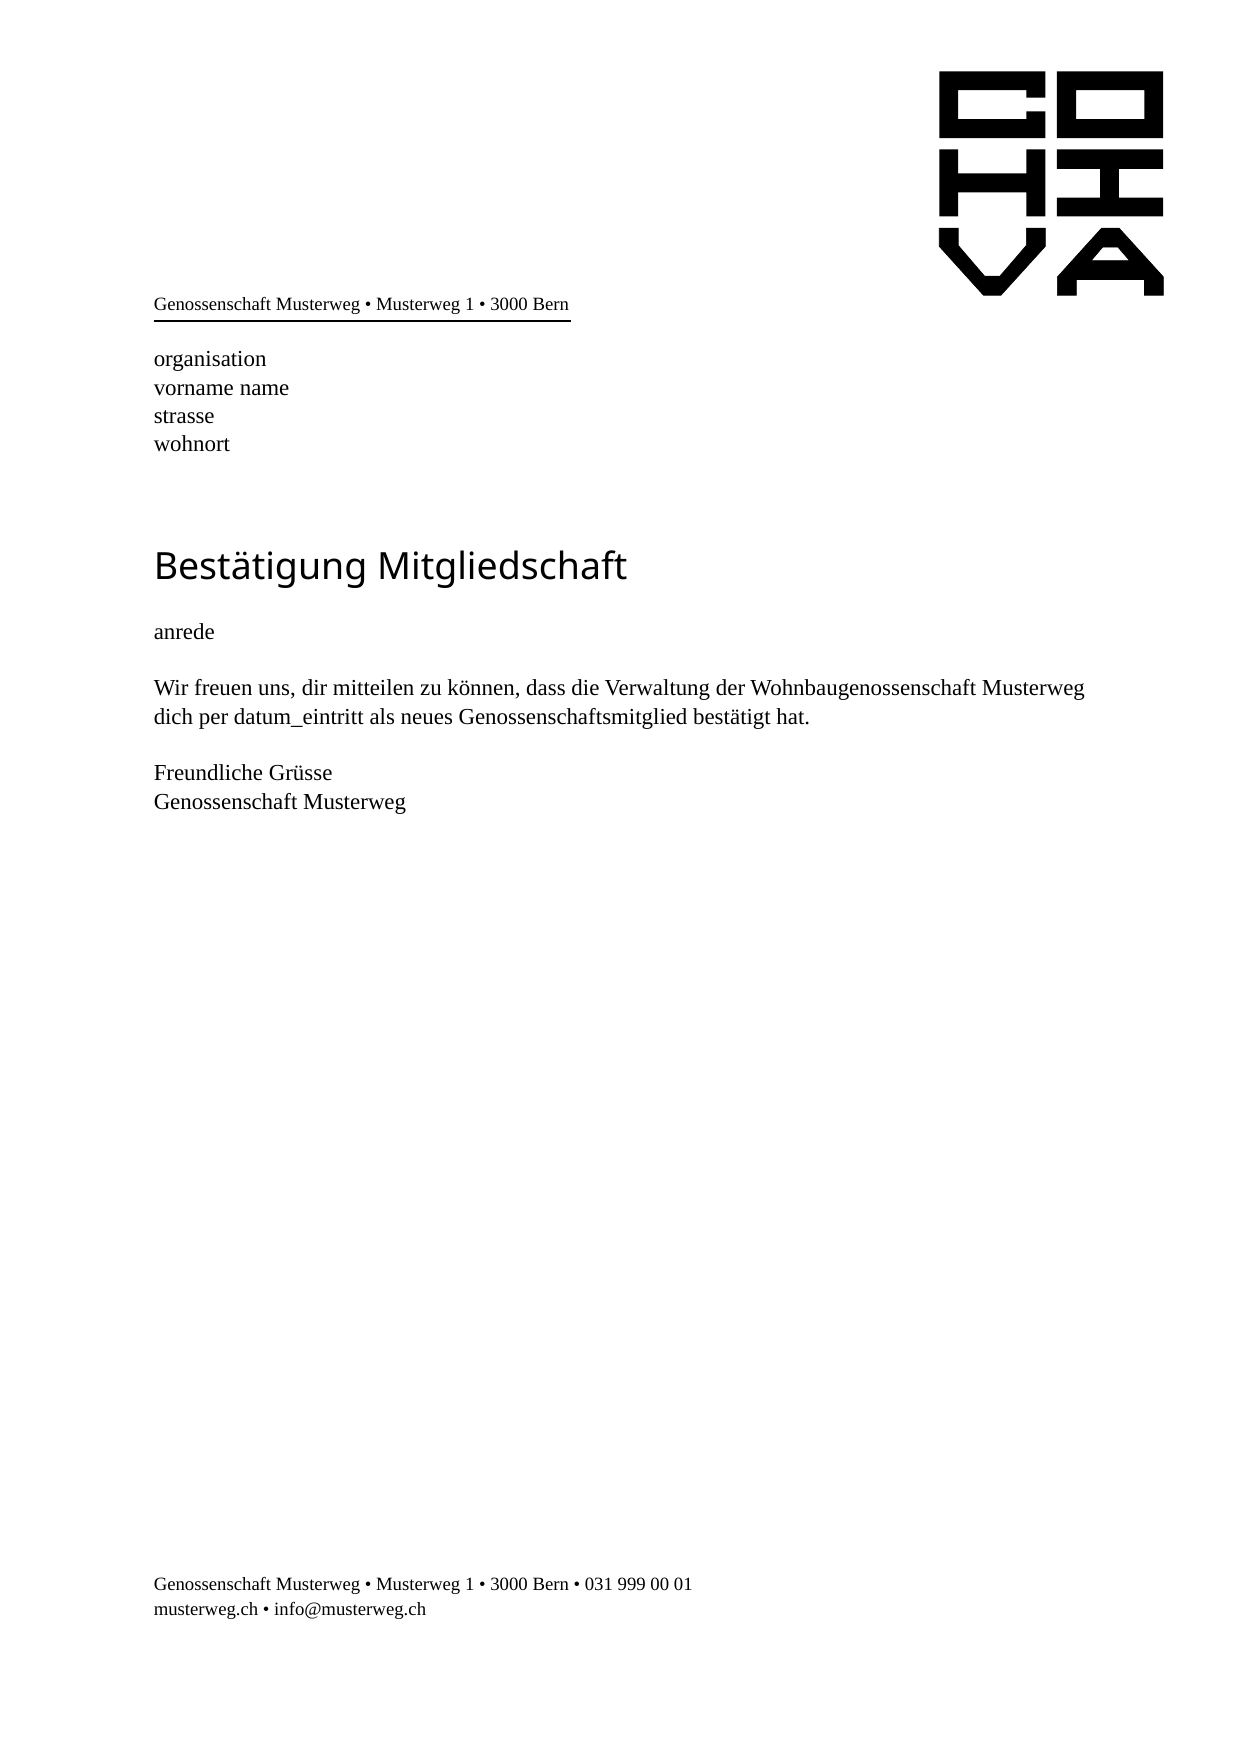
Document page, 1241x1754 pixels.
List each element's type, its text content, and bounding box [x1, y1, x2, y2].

text Wir freuen uns, dir mitteilen zu können, dass die Verwaltung der Wohnbaugenossenschaft Musterweg dich per datum_eintritt als neues Genossenschaftsmitglied bestätigt hat. [153, 673, 1087, 730]
text organisation [153, 344, 828, 373]
text anrede [153, 617, 1087, 645]
text strasse [153, 401, 828, 429]
text Genossenschaft Musterweg • Musterweg 1 • 3000 Bern [153, 288, 828, 316]
text Bestätigung Mitgliedschaft [153, 546, 1087, 588]
text Freundliche Grüsse Genossenschaft Musterweg [153, 758, 1087, 815]
text vorname name [153, 373, 828, 401]
text wohnort [153, 429, 828, 458]
